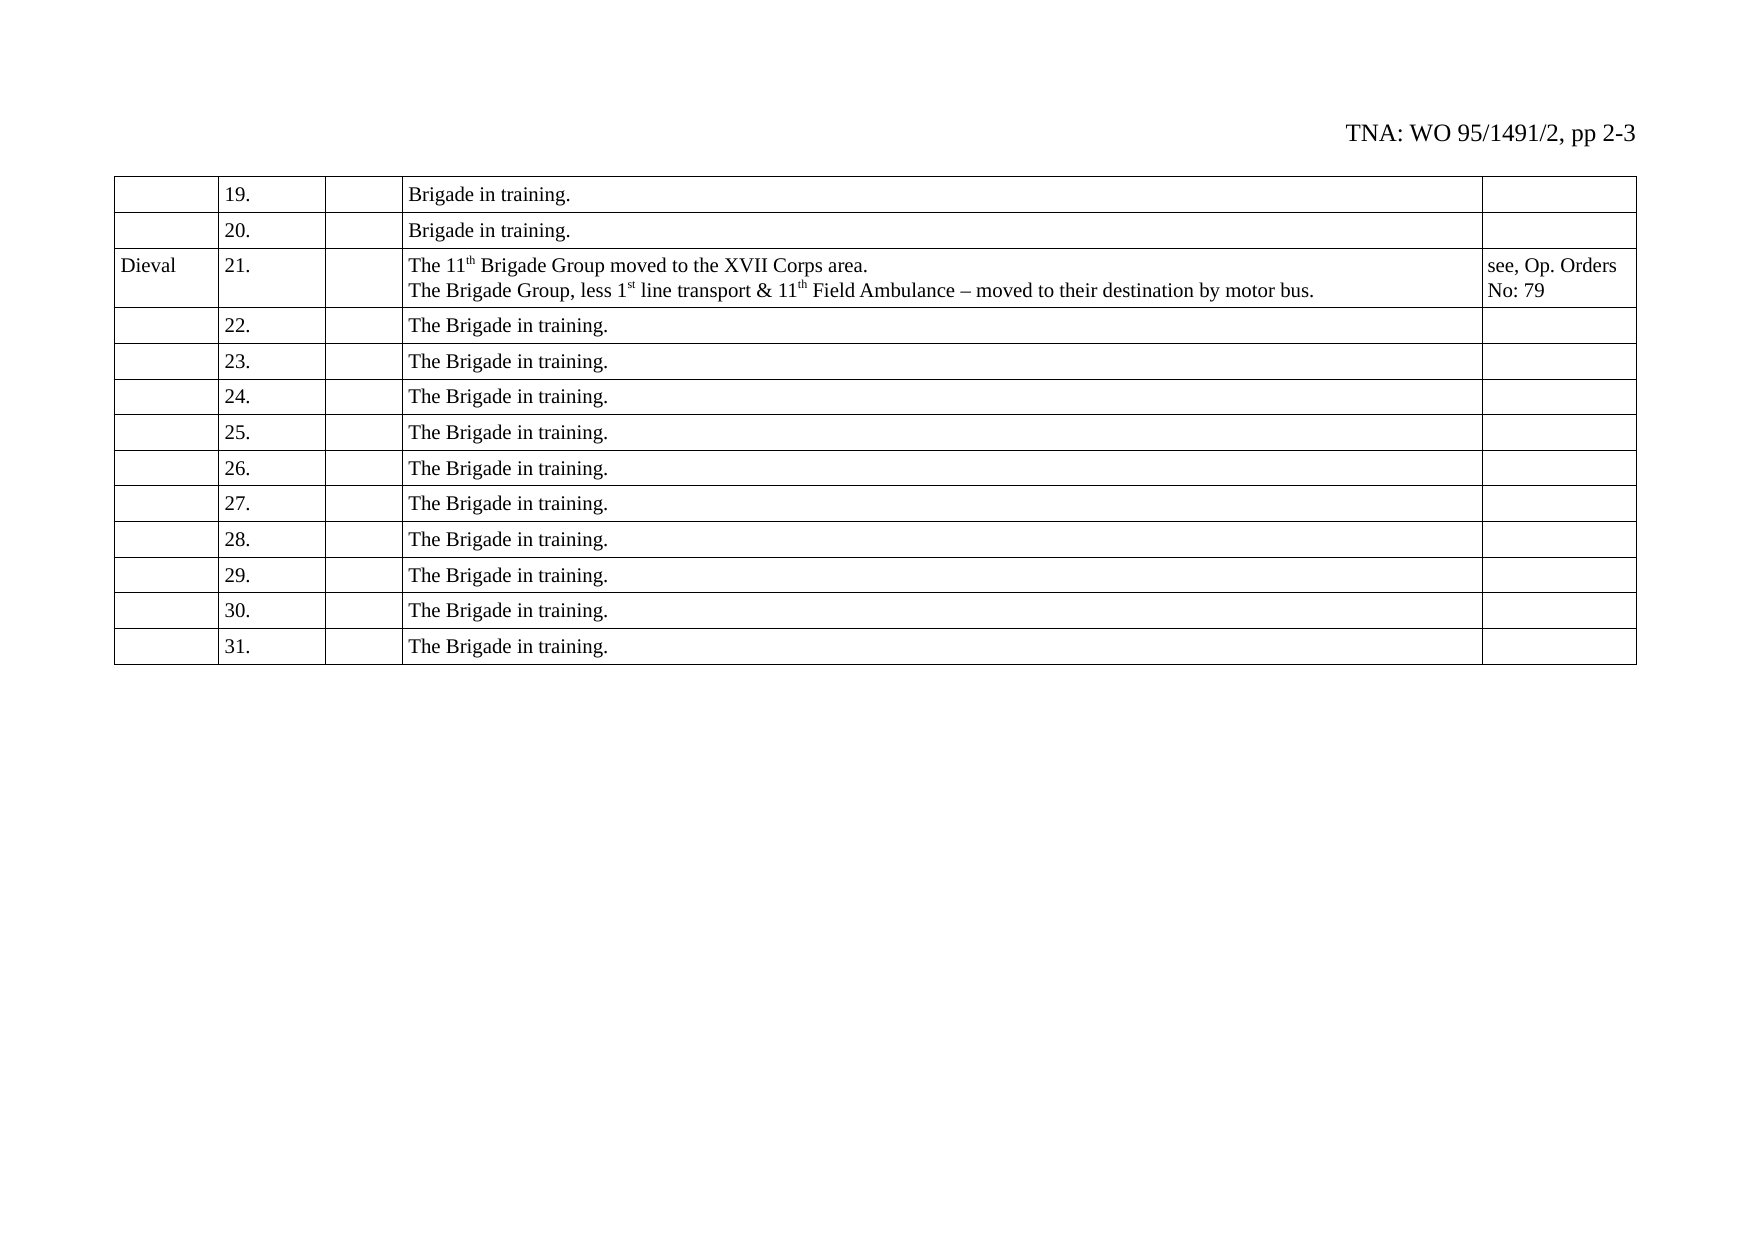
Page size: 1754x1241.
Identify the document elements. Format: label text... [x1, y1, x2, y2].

table_cell 23. [219, 344, 325, 378]
table_cell [1483, 486, 1636, 521]
table_cell [1483, 213, 1636, 248]
table_cell [1483, 558, 1636, 592]
table_cell 29. [219, 558, 325, 592]
table_cell [326, 629, 402, 663]
table_cell The Brigade in training. [403, 558, 1482, 592]
table_cell [115, 629, 218, 663]
table_cell [1483, 308, 1636, 343]
table_cell [115, 486, 218, 521]
table_cell The Brigade in training. [403, 344, 1482, 378]
table_cell 30. [219, 593, 325, 628]
table_cell The Brigade in training. [403, 486, 1482, 521]
table_cell [326, 558, 402, 592]
table_cell [326, 177, 402, 212]
table_cell [115, 213, 218, 248]
table_cell [326, 486, 402, 521]
table_cell [326, 308, 402, 343]
table_cell [1483, 415, 1636, 450]
table_cell [1483, 522, 1636, 557]
table_cell 22. [219, 308, 325, 343]
table_cell [115, 451, 218, 485]
table_cell The Brigade in training. [403, 380, 1482, 414]
table_cell The 11th Brigade Group moved to the XVII Corps area. The Brigade Group, less 1st line transport & 11th Field Ambulance – moved to their destination by motor bus. [403, 249, 1482, 307]
table_cell 26. [219, 451, 325, 485]
table_cell [326, 213, 402, 248]
table_cell [326, 380, 402, 414]
table_cell [326, 593, 402, 628]
table_cell Brigade in training. [403, 177, 1482, 212]
table_cell The Brigade in training. [403, 593, 1482, 628]
table_cell [1483, 629, 1636, 663]
table_cell The Brigade in training. [403, 451, 1482, 485]
table_cell Dieval [115, 249, 218, 307]
table_cell [115, 522, 218, 557]
table_cell The Brigade in training. [403, 308, 1482, 343]
table_cell [115, 177, 218, 212]
table_cell 24. [219, 380, 325, 414]
table_cell 27. [219, 486, 325, 521]
table_cell [326, 344, 402, 378]
table_cell 31. [219, 629, 325, 663]
table_cell 20. [219, 213, 325, 248]
table_cell 21. [219, 249, 325, 307]
table_cell [326, 249, 402, 307]
table_cell The Brigade in training. [403, 629, 1482, 663]
table_cell [326, 522, 402, 557]
table_cell The Brigade in training. [403, 522, 1482, 557]
table_cell [115, 593, 218, 628]
table_cell [115, 415, 218, 450]
table_cell [1483, 593, 1636, 628]
table_cell [115, 344, 218, 378]
table_cell The Brigade in training. [403, 415, 1482, 450]
table_cell [1483, 380, 1636, 414]
table_cell 28. [219, 522, 325, 557]
table_cell [1483, 344, 1636, 378]
table_cell [1483, 177, 1636, 212]
table_cell see, Op. Orders No: 79 [1483, 249, 1636, 307]
table_cell Brigade in training. [403, 213, 1482, 248]
table_cell [115, 558, 218, 592]
table_cell [115, 308, 218, 343]
table_cell [115, 380, 218, 414]
table_cell [1483, 451, 1636, 485]
table_cell [326, 451, 402, 485]
table_cell [326, 415, 402, 450]
table_cell 25. [219, 415, 325, 450]
table_cell 19. [219, 177, 325, 212]
